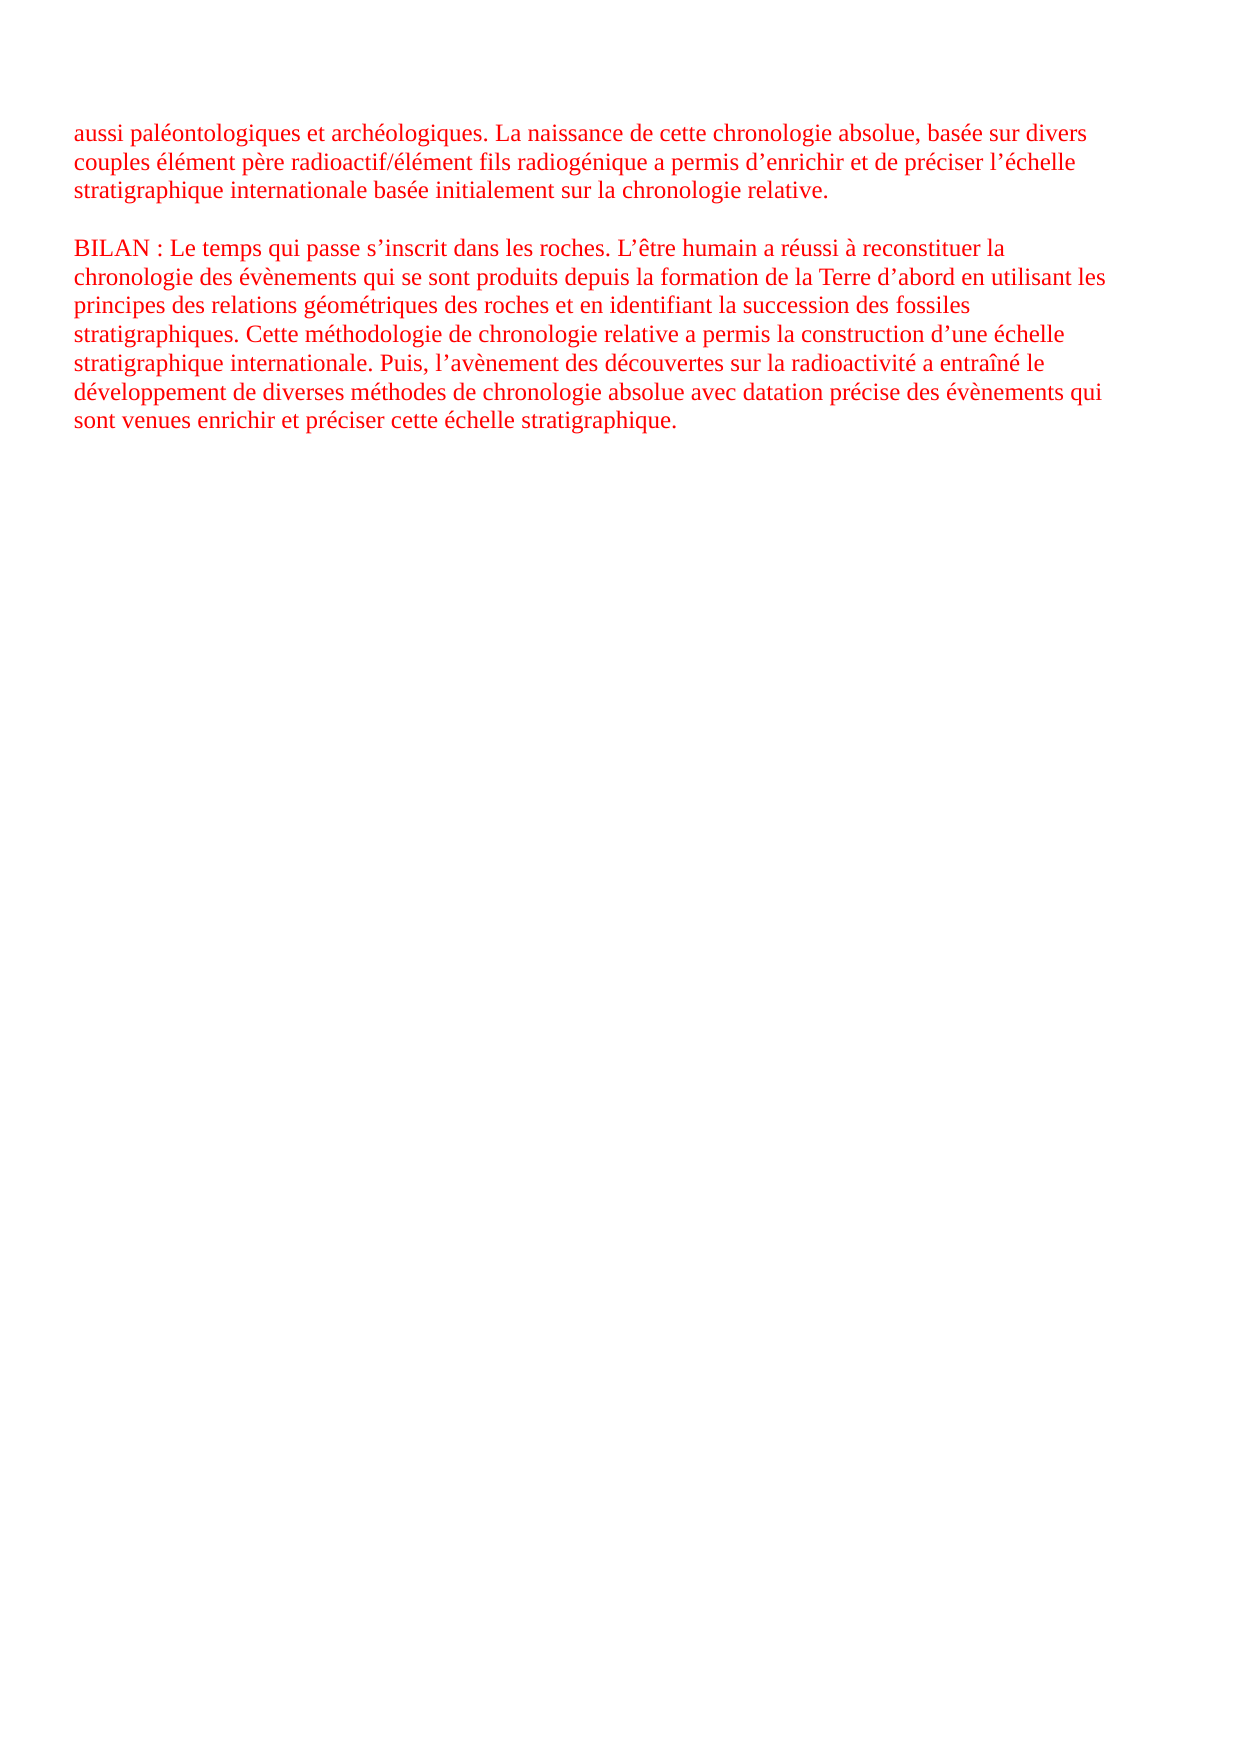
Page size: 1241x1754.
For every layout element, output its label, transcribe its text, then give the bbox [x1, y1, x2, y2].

text aussi paléontologiques et archéologiques. La naissance de cette chronologie absolue, basée sur divers couples élément père radioactif/élément fils radiogénique a permis d’enrichir et de préciser l’échelle stratigraphique internationale basée initialement sur la chronologie relative. [74, 118, 1122, 204]
text BILAN : Le temps qui passe s’inscrit dans les roches. L’être humain a réussi à reconstituer la chronologie des évènements qui se sont produits depuis la formation de la Terre d’abord en utilisant les principes des relations géométriques des roches et en identifiant la succession des fossiles stratigraphiques. Cette méthodologie de chronologie relative a permis la construction d’une échelle stratigraphique internationale. Puis, l’avènement des découvertes sur la radioactivité a entraîné le développement de diverses méthodes de chronologie absolue avec datation précise des évènements qui sont venues enrichir et préciser cette échelle stratigraphique. [74, 233, 1122, 434]
